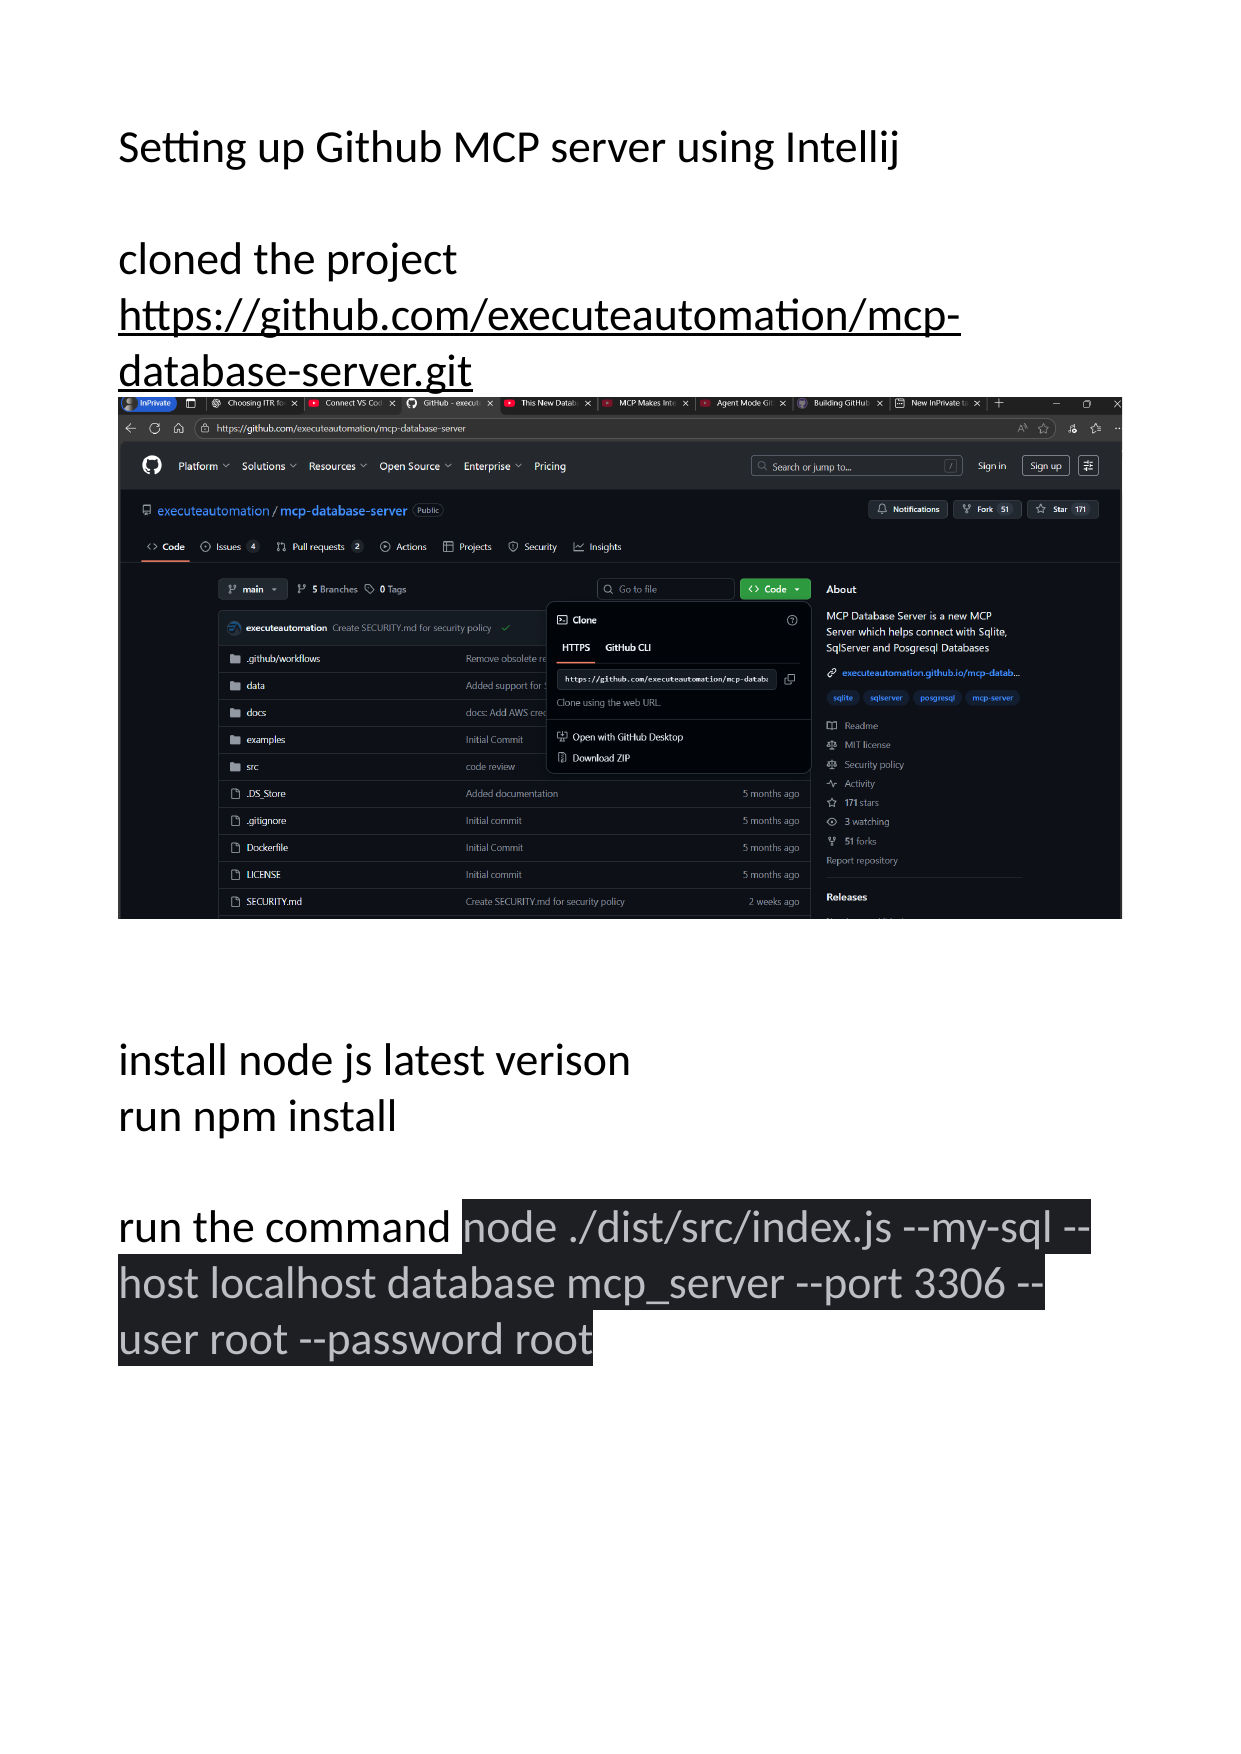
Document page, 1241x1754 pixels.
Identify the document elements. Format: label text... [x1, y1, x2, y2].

picture [118, 397, 1123, 919]
text cloned the project https://github.com/executeautomation/mcp-database-server.git [118, 230, 1122, 397]
text install node js latest verison [118, 1031, 1122, 1087]
text Setting up Github MCP server using Intellij [118, 118, 1122, 174]
text run npm install [118, 1087, 1122, 1142]
text run the command node ./dist/src/index.js --my-sql --host localhost database mcp_server --port 3306 --user root --password root [118, 1198, 1122, 1366]
